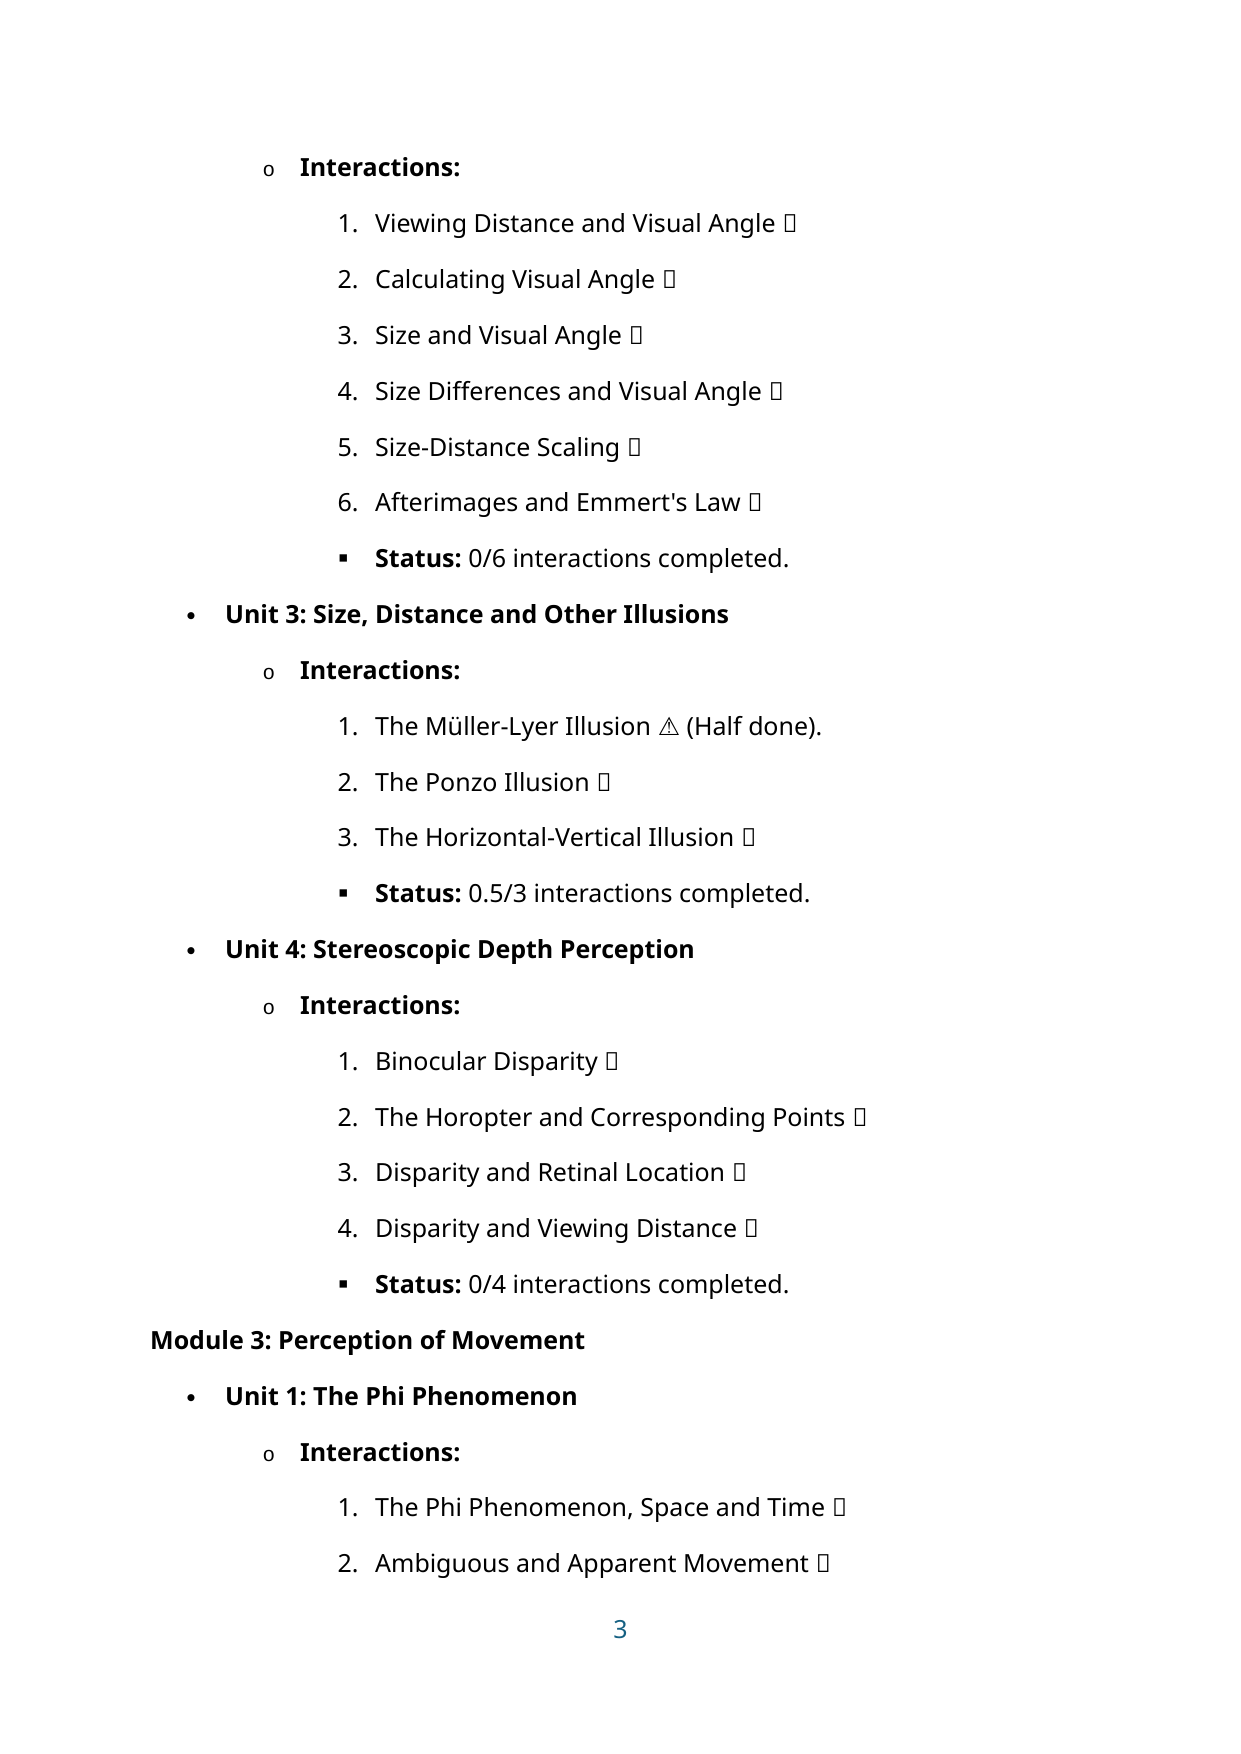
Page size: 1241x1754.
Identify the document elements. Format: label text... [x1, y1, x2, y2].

text Module 3: Perception of Movement [150, 1322, 1090, 1357]
list The Phi Phenomenon, Space and Time ✅ [337, 1490, 1090, 1524]
list Size Differences and Visual Angle ❌ [337, 373, 1090, 407]
list Unit 3: Size, Distance and Other Illusions [187, 597, 1090, 631]
list Status: 0/4 interactions completed. [337, 1267, 1090, 1301]
list Size-Distance Scaling ❌ [337, 429, 1090, 463]
list Unit 1: The Phi Phenomenon [187, 1378, 1090, 1412]
list Status: 0/6 interactions completed. [337, 541, 1090, 575]
list Ambiguous and Apparent Movement ✅ [337, 1546, 1090, 1580]
list Disparity and Viewing Distance ❌ [337, 1211, 1090, 1245]
list The Horizontal-Vertical Illusion ❌ [337, 820, 1090, 854]
list The Müller-Lyer Illusion ⚠️ (Half done). [337, 708, 1090, 742]
list Unit 4: Stereoscopic Depth Perception [187, 932, 1090, 966]
list Viewing Distance and Visual Angle ❌ [337, 206, 1090, 240]
list Binocular Disparity ❌ [337, 1043, 1090, 1077]
list Interactions: [262, 652, 1090, 687]
list Size and Visual Angle ❌ [337, 317, 1090, 352]
list Calculating Visual Angle ❌ [337, 262, 1090, 296]
list Interactions: [262, 987, 1090, 1022]
list Afterimages and Emmert's Law ❌ [337, 485, 1090, 519]
list Interactions: [262, 1434, 1090, 1468]
list The Horopter and Corresponding Points ❌ [337, 1099, 1090, 1133]
list Disparity and Retinal Location ❌ [337, 1155, 1090, 1189]
list Status: 0.5/3 interactions completed. [337, 876, 1090, 910]
list The Ponzo Illusion ❌ [337, 764, 1090, 798]
list Interactions: [262, 150, 1090, 184]
